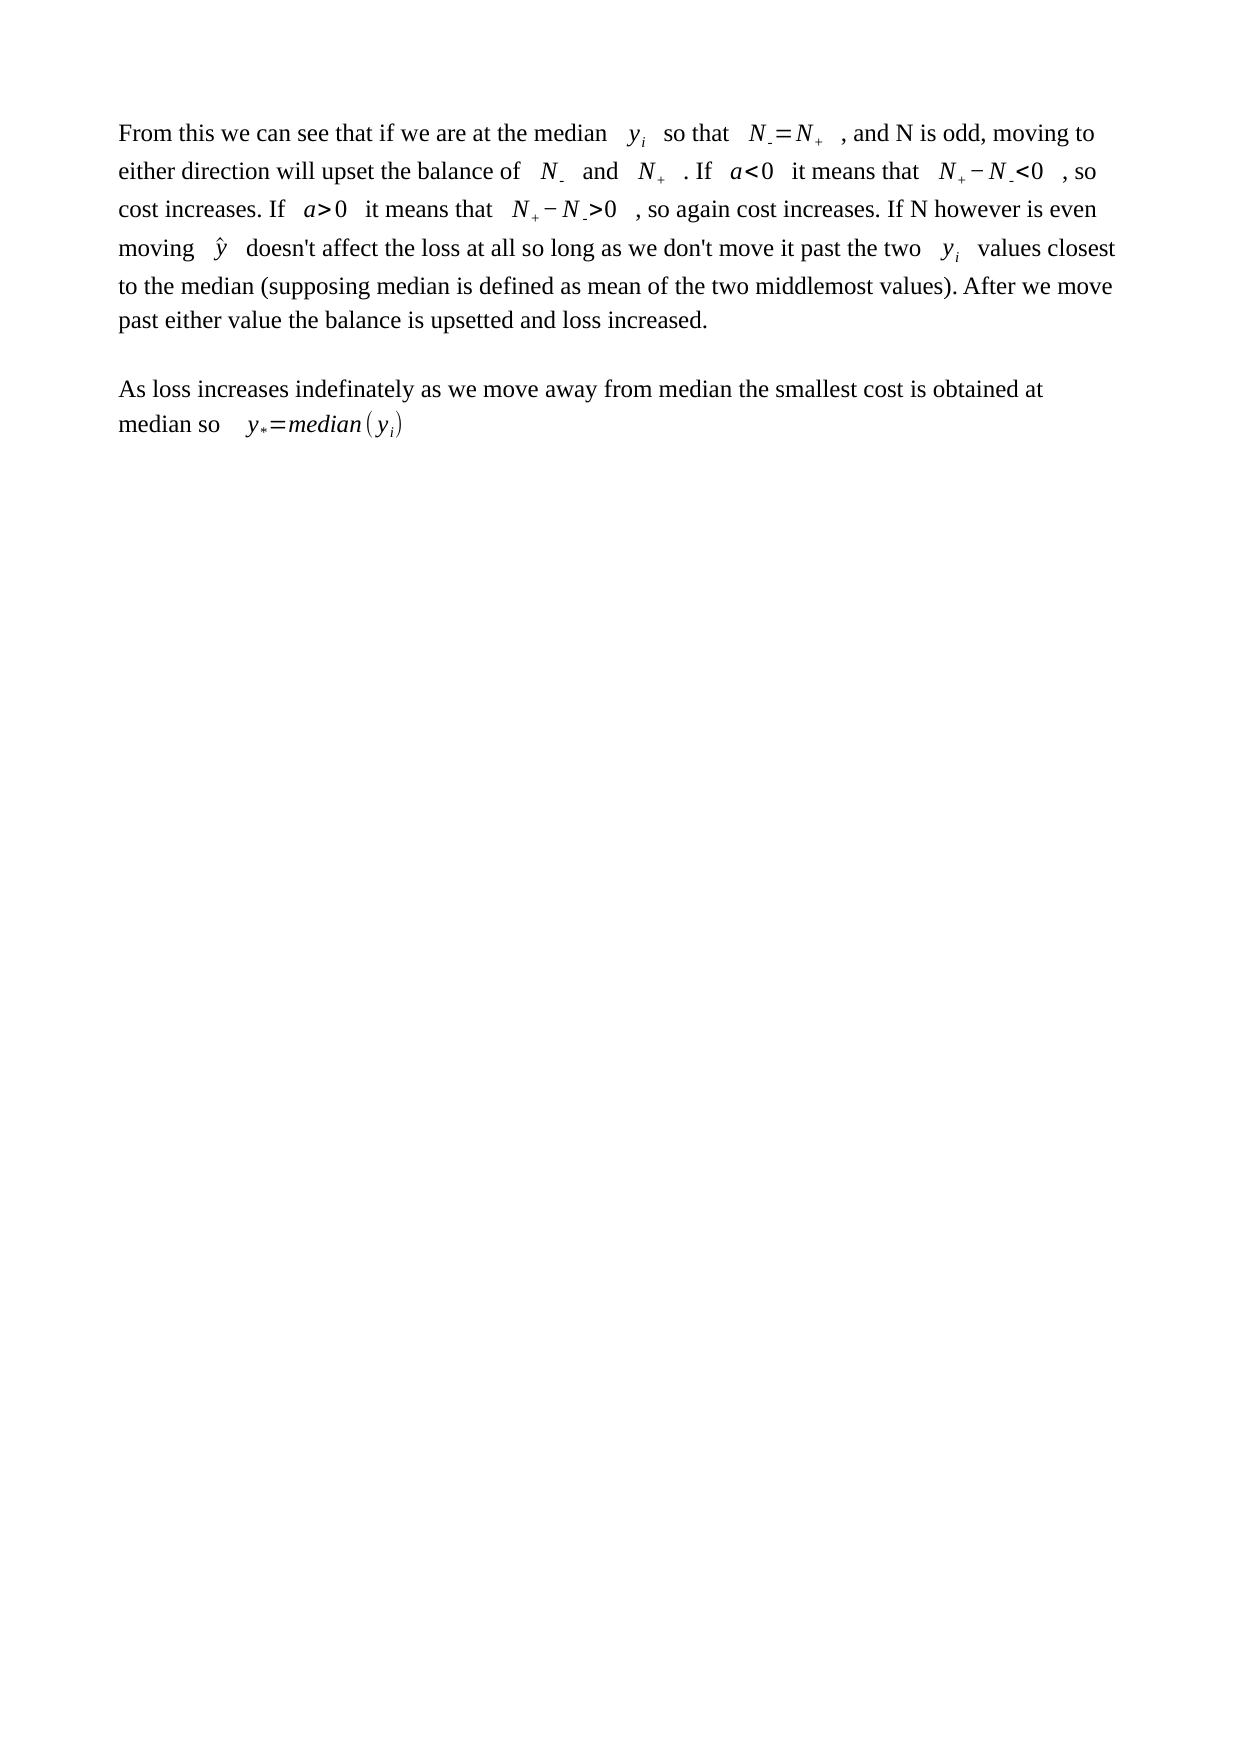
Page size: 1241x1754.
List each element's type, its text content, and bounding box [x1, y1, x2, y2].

text As loss increases indefinately as we move away from median the smallest cost is obtained at median so [118, 374, 1122, 476]
text From this we can see that if we are at the medianso that, and N is odd, moving to either direction will upset the balance ofand. Ifit means that, so cost increases. Ifit means that, so again cost increases. If N however is even movingdoesn't affect the loss at all so long as we don't move it past the twovalues closest to the median (supposing median is defined as mean of the two middlemost values). After we move past either value the balance is upsetted and loss increased. [118, 118, 1122, 334]
